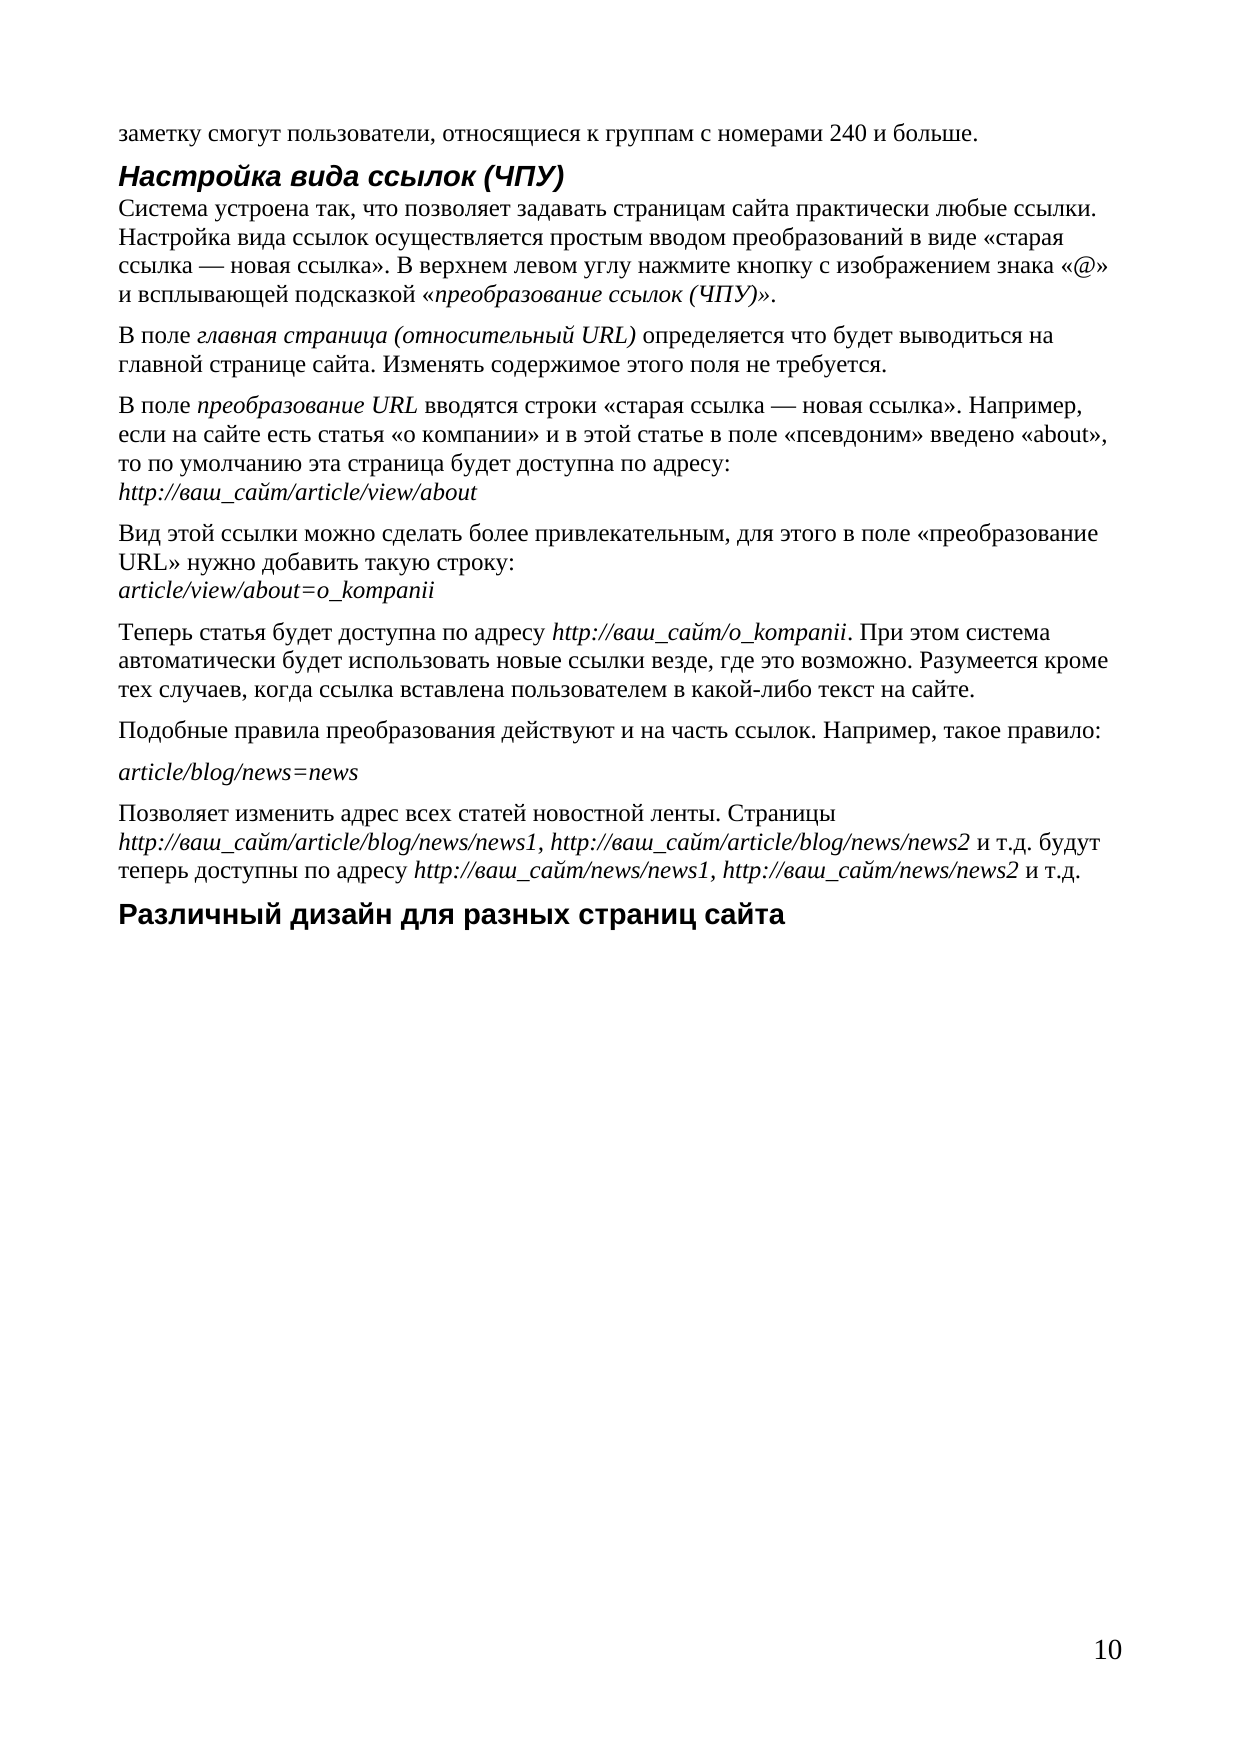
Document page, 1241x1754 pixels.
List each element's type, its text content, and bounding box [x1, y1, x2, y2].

subtitle Различный дизайн для разных страниц сайта [118, 897, 1122, 930]
text article/blog/news=news [118, 757, 1122, 785]
text Подобные правила преобразования действуют и на часть ссылок. Например, такое правило: [118, 715, 1122, 744]
text Вид этой ссылки можно сделать более привлекательным, для этого в поле «преобразование URL» нужно добавить такую строку: article/view/about=o_kompanii [118, 518, 1122, 604]
text Система устроена так, что позволяет задавать страницам сайта практически любые ссылки. Настройка вида ссылок осуществляется простым вводом преобразований в виде «старая ссылка — новая ссылка». В верхнем левом углу нажмите кнопку с изображением знака «@» и всплывающей подсказкой «преобразование ссылок (ЧПУ)». [118, 193, 1122, 308]
text Позволяет изменить адрес всех статей новостной ленты. Страницы http://ваш_сайт/article/blog/news/news1, http://ваш_сайт/article/blog/news/news2 и т.д. будут теперь доступны по адресу http://ваш_сайт/news/news1, http://ваш_сайт/news/news2 и т.д. [118, 798, 1122, 884]
text В поле главная страница (относительный URL) определяется что будет выводиться на главной странице сайта. Изменять содержимое этого поля не требуется. [118, 320, 1122, 378]
text заметку смогут пользователи, относящиеся к группам с номерами 240 и больше. [118, 118, 1122, 147]
text В поле преобразование URL вводятся строки «старая ссылка — новая ссылка». Например, если на сайте есть статья «о компании» и в этой статье в поле «псевдоним» введено «about», то по умолчанию эта страница будет доступна по адресу: http://ваш_сайт/article/view/about [118, 390, 1122, 505]
subtitle Настройка вида ссылок (ЧПУ) [118, 159, 1122, 193]
text Теперь статья будет доступна по адресу http://ваш_сайт/o_kompanii. При этом система автоматически будет использовать новые ссылки везде, где это возможно. Разумеется кроме тех случаев, когда ссылка вставлена пользователем в какой-либо текст на сайте. [118, 617, 1122, 703]
